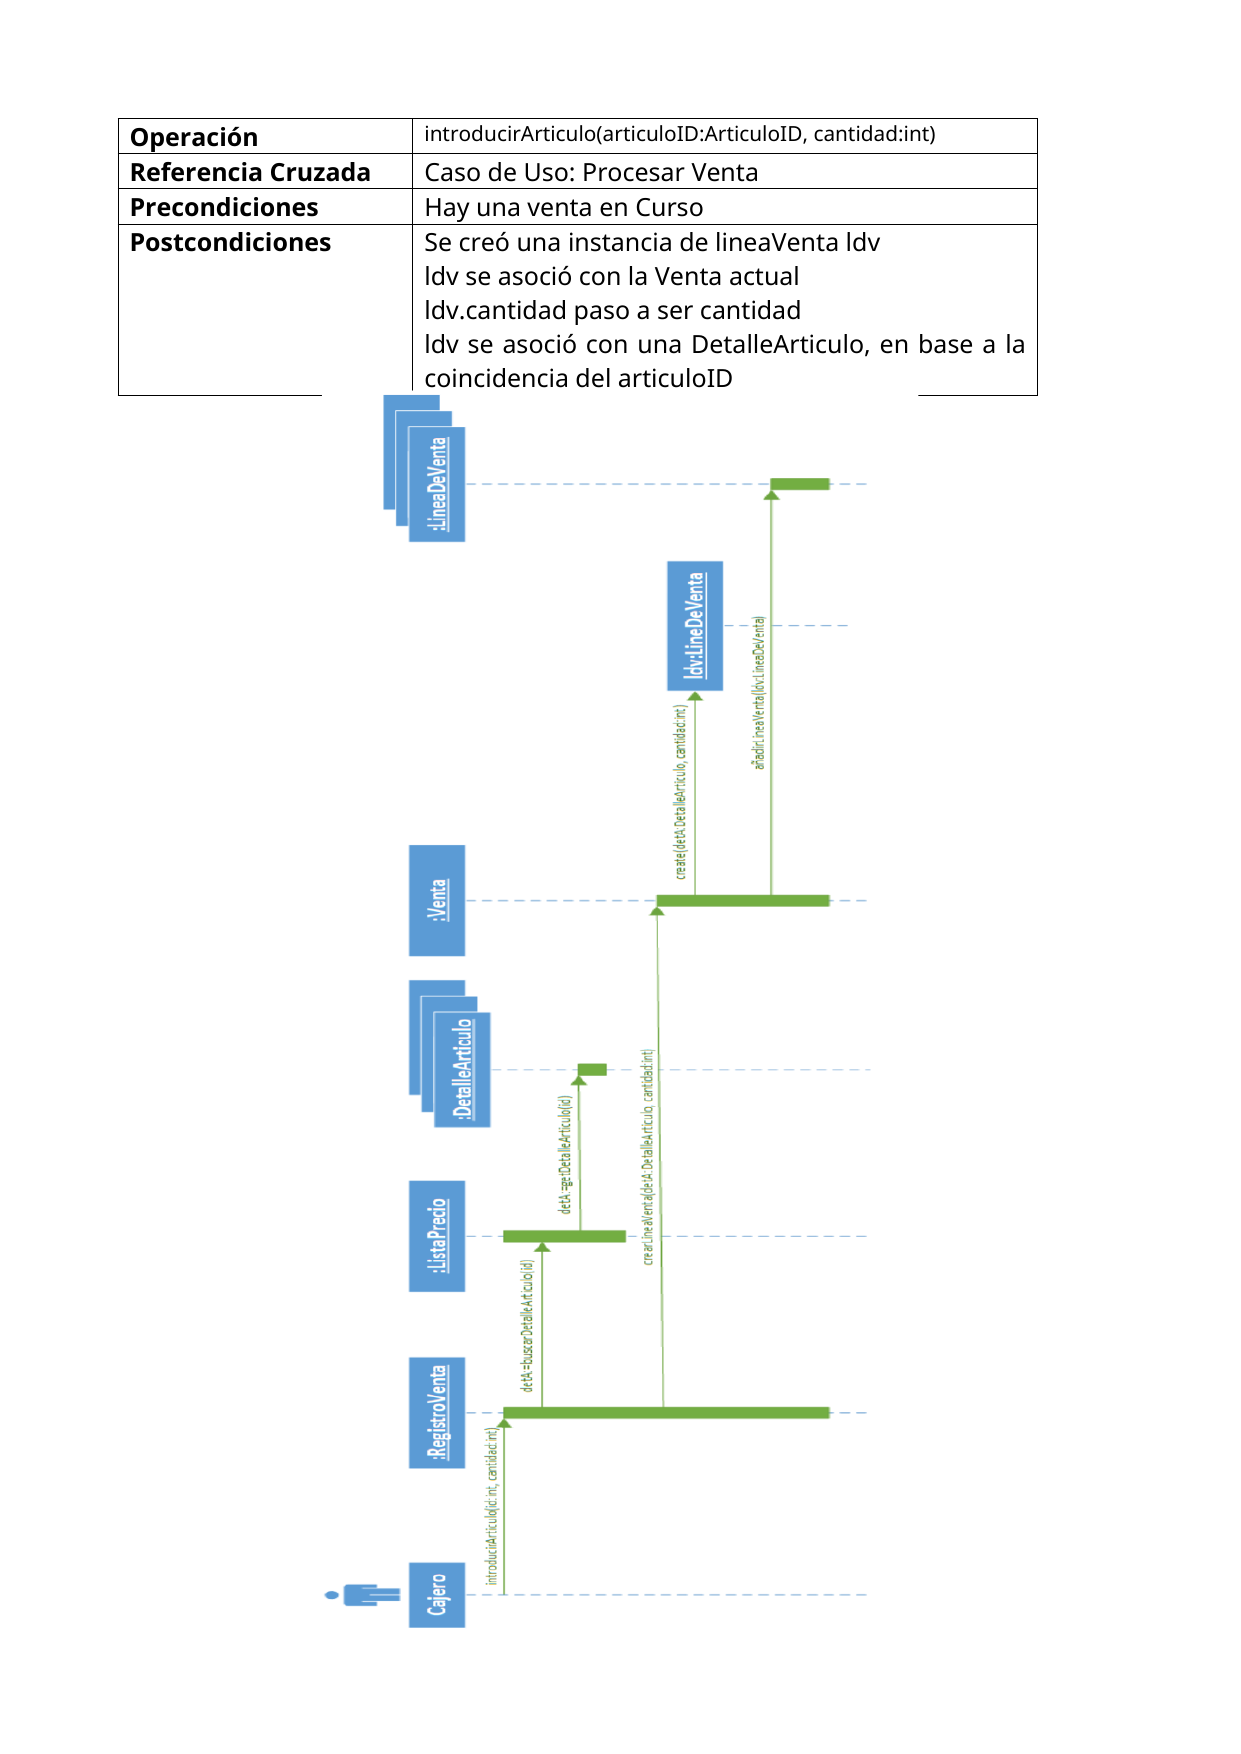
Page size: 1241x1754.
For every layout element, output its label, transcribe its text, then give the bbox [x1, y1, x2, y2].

table_cell Se creó una instancia de lineaVenta ldv ldv se asoció con la Venta actual ldv.cantidad paso a ser cantidad ldv se asoció con una DetalleArticulo, en base a la coincidencia del articuloID [413, 225, 1037, 395]
table_cell Caso de Uso: Procesar Venta [413, 154, 1037, 188]
table_cell Precondiciones [119, 189, 412, 223]
table_cell Referencia Cruzada [119, 154, 412, 188]
table_header introducirArticulo(articuloID:ArticuloID, cantidad:int) [413, 119, 1037, 153]
table_cell Postcondiciones [119, 225, 412, 395]
table_header Operación [119, 119, 412, 153]
table_cell Hay una venta en Curso [413, 189, 1037, 223]
